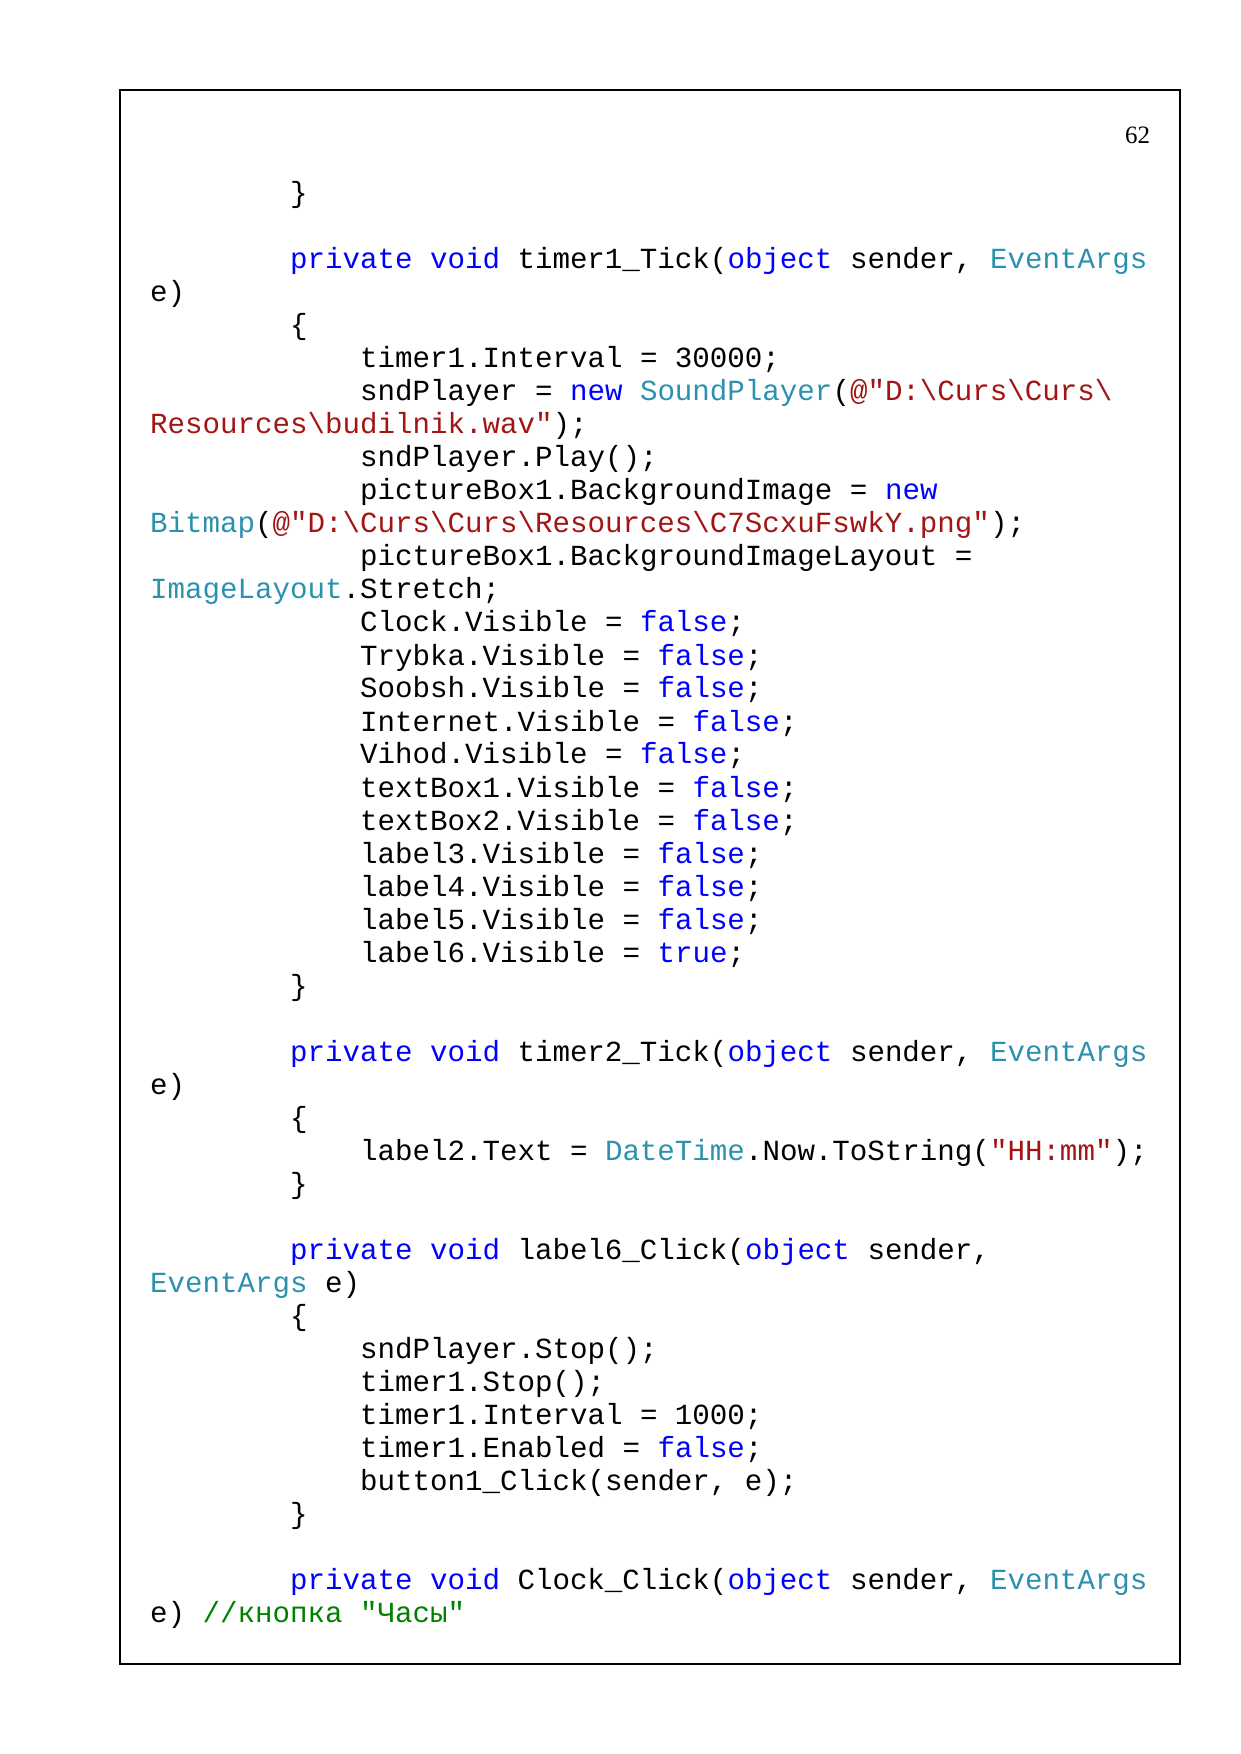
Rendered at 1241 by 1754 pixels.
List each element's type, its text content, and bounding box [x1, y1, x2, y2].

text textBox2.Visible = false; [150, 806, 1149, 839]
text private void timer2_Tick(object sender, EventArgs e) [150, 1037, 1149, 1103]
text private void label6_Click(object sender, EventArgs e) [150, 1235, 1149, 1301]
text timer1.Interval = 1000; [150, 1400, 1149, 1433]
text timer1.Stop(); [150, 1367, 1149, 1400]
text } [150, 1169, 1149, 1202]
text label3.Visible = false; [150, 839, 1149, 872]
text timer1.Enabled = false; [150, 1433, 1149, 1466]
text label2.Text = DateTime.Now.ToString("HH:mm"); [150, 1136, 1149, 1169]
text Internet.Visible = false; [150, 707, 1149, 740]
text label5.Visible = false; [150, 905, 1149, 938]
text timer1.Interval = 30000; [150, 343, 1149, 376]
text Trybka.Visible = false; [150, 641, 1149, 674]
text label4.Visible = false; [150, 872, 1149, 905]
text Vihod.Visible = false; [150, 740, 1149, 773]
text sndPlayer.Play(); [150, 442, 1149, 476]
text { [150, 1301, 1149, 1334]
text { [150, 1103, 1149, 1136]
text sndPlayer.Stop(); [150, 1334, 1149, 1367]
text } [150, 178, 1149, 211]
text } [150, 1499, 1149, 1532]
text { [150, 310, 1149, 343]
text } [150, 971, 1149, 1004]
text label6.Visible = true; [150, 938, 1149, 971]
text private void Clock_Click(object sender, EventArgs e) //кнопка "Часы" [150, 1565, 1149, 1631]
text pictureBox1.BackgroundImage = new Bitmap(@"D:\Curs\Curs\Resources\C7ScxuFswkY.png"); [150, 476, 1149, 542]
text button1_Click(sender, e); [150, 1466, 1149, 1499]
text Clock.Visible = false; [150, 608, 1149, 641]
text private void timer1_Tick(object sender, EventArgs e) [150, 244, 1149, 310]
text pictureBox1.BackgroundImageLayout = ImageLayout.Stretch; [150, 542, 1149, 608]
text sndPlayer = new SoundPlayer(@"D:\Curs\Curs\Resources\budilnik.wav"); [150, 376, 1149, 442]
text textBox1.Visible = false; [150, 773, 1149, 806]
text Soobsh.Visible = false; [150, 674, 1149, 707]
